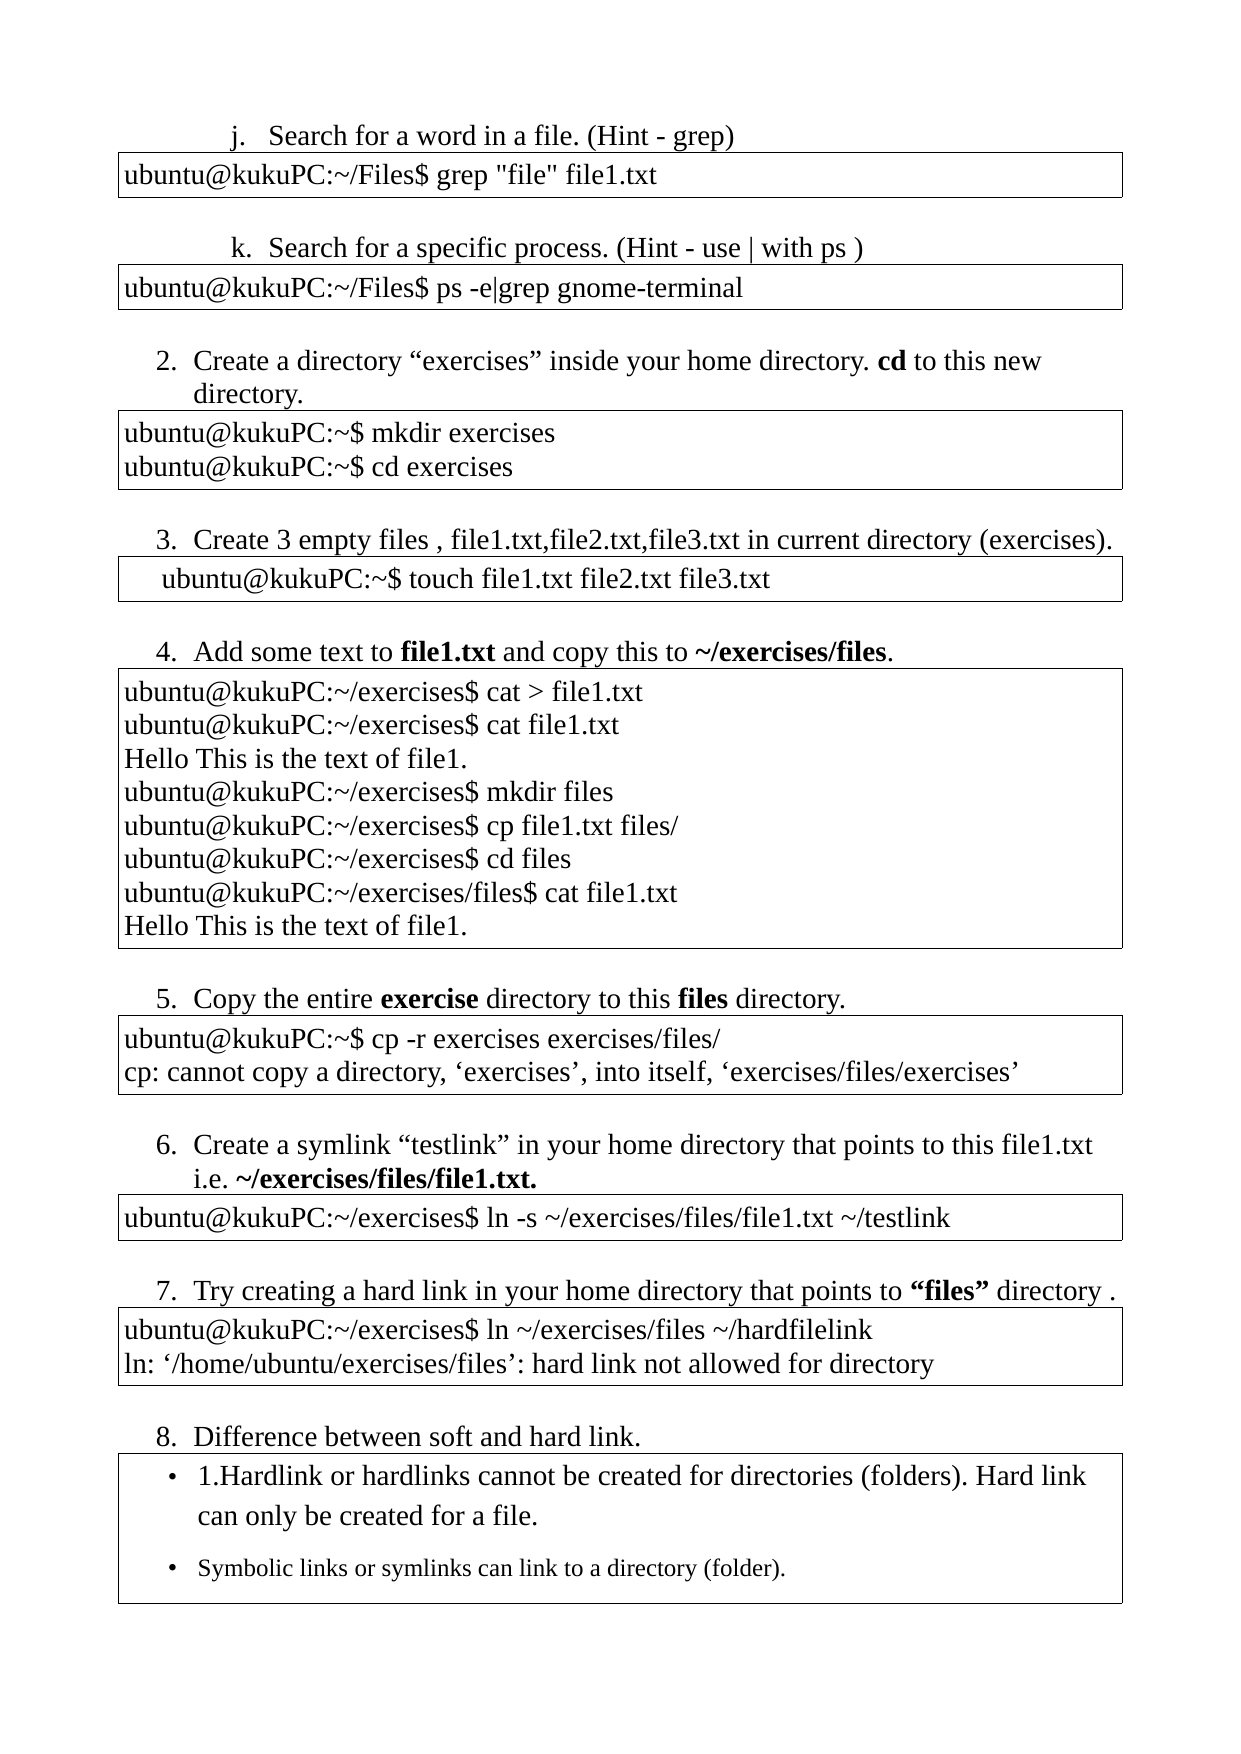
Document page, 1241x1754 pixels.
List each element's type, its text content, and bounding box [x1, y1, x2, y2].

table_header 1.Hardlink or hardlinks cannot be created for directories (folders). Hard link can only be created for a file. Symbolic links or symlinks can link to a directory (folder). Removing the original file that your hard link points to does not remove the hardlink itself; the hardlink still provides the content of the underlying file. If you remove the hard link or the symlink itself, the original file will stay intact. Removing the original file does not remove the attached symbolic link or symlink, but without the original file, the symlink is useless (the same concept like Windows shortcut). [119, 1454, 1122, 1602]
list Add some text to file1.txt and copy this to ~/exercises/files. [156, 634, 1122, 668]
table_header ubuntu@kukuPC:~$ mkdir exercises ubuntu@kukuPC:~$ cd exercises [119, 411, 1122, 488]
list Copy the entire exercise directory to this files directory. [156, 981, 1122, 1015]
list Create a directory “exercises” inside your home directory. cd to this new directory. [156, 343, 1122, 410]
list Search for a specific process. (Hint - use | with ps ) [231, 230, 1122, 264]
table_header ubuntu@kukuPC:~$ touch file1.txt file2.txt file3.txt [119, 557, 1122, 601]
table_header ubuntu@kukuPC:~/exercises$ cat > file1.txt ubuntu@kukuPC:~/exercises$ cat file1.txt Hello This is the text of file1. ubuntu@kukuPC:~/exercises$ mkdir files ubuntu@kukuPC:~/exercises$ cp file1.txt files/ ubuntu@kukuPC:~/exercises$ cd files ubuntu@kukuPC:~/exercises/files$ cat file1.txt Hello This is the text of file1. [119, 669, 1122, 948]
list Try creating a hard link in your home directory that points to “files” directory . [156, 1273, 1122, 1307]
table_header ubuntu@kukuPC:~/Files$ grep "file" file1.txt [119, 153, 1122, 197]
list Search for a word in a file. (Hint - grep) [231, 118, 1122, 152]
list Difference between soft and hard link. [156, 1419, 1122, 1452]
table_header ubuntu@kukuPC:~$ cp -r exercises exercises/files/ cp: cannot copy a directory, ‘exercises’, into itself, ‘exercises/files/exercises’ [119, 1016, 1122, 1094]
list Create 3 empty files , file1.txt,file2.txt,file3.txt in current directory (exercises). [156, 522, 1122, 556]
table_header ubuntu@kukuPC:~/Files$ ps -e|grep gnome-terminal [119, 265, 1122, 309]
list Create a symlink “testlink” in your home directory that points to this file1.txt i.e. ~/exercises/files/file1.txt. [156, 1127, 1122, 1194]
table_header ubuntu@kukuPC:~/exercises$ ln ~/exercises/files ~/hardfilelink ln: ‘/home/ubuntu/exercises/files’: hard link not allowed for directory [119, 1308, 1122, 1385]
table_header ubuntu@kukuPC:~/exercises$ ln -s ~/exercises/files/file1.txt ~/testlink [119, 1195, 1122, 1239]
